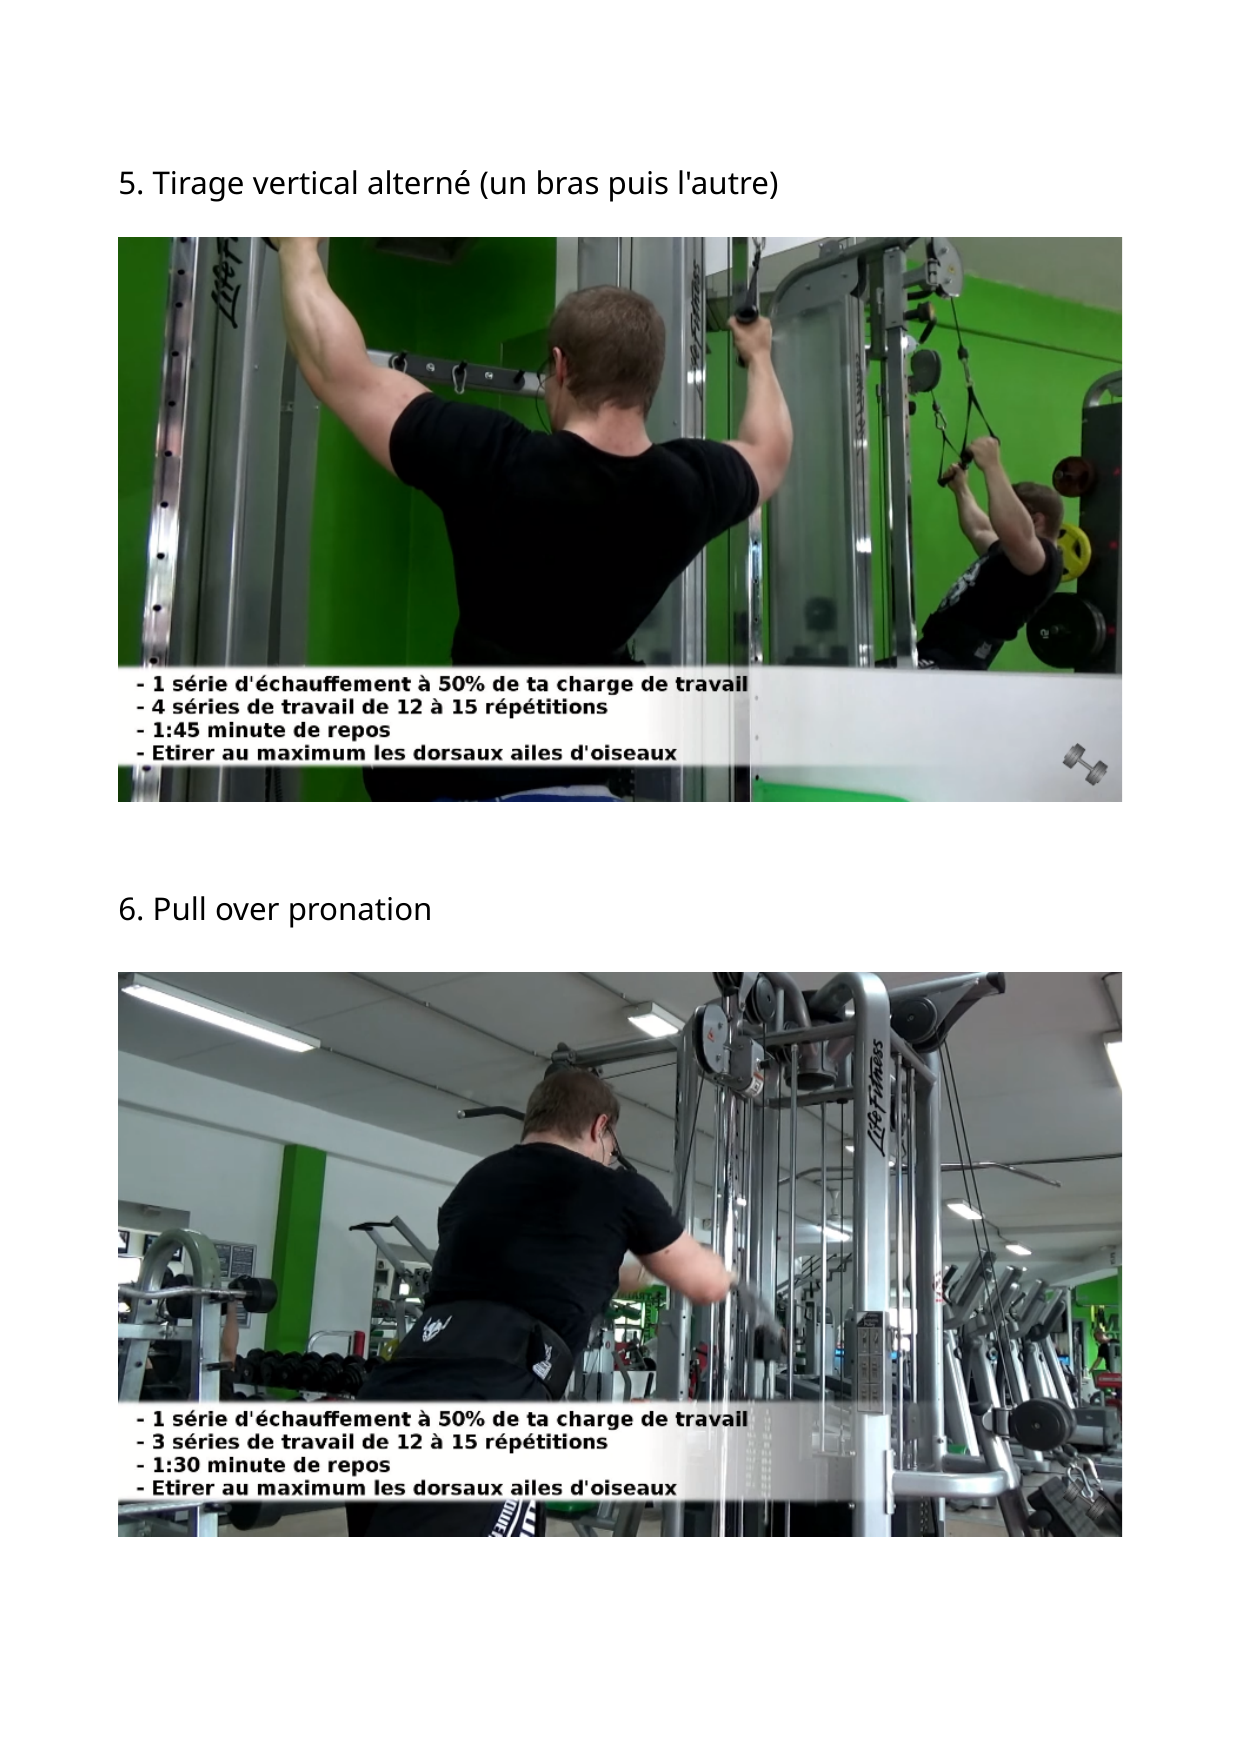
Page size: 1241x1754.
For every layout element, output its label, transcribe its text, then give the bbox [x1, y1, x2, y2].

picture [118, 972, 1123, 1537]
text 6. Pull over pronation [118, 887, 1122, 930]
picture [118, 237, 1123, 802]
text 5. Tirage vertical alterné (un bras puis l'autre) [118, 161, 1122, 203]
